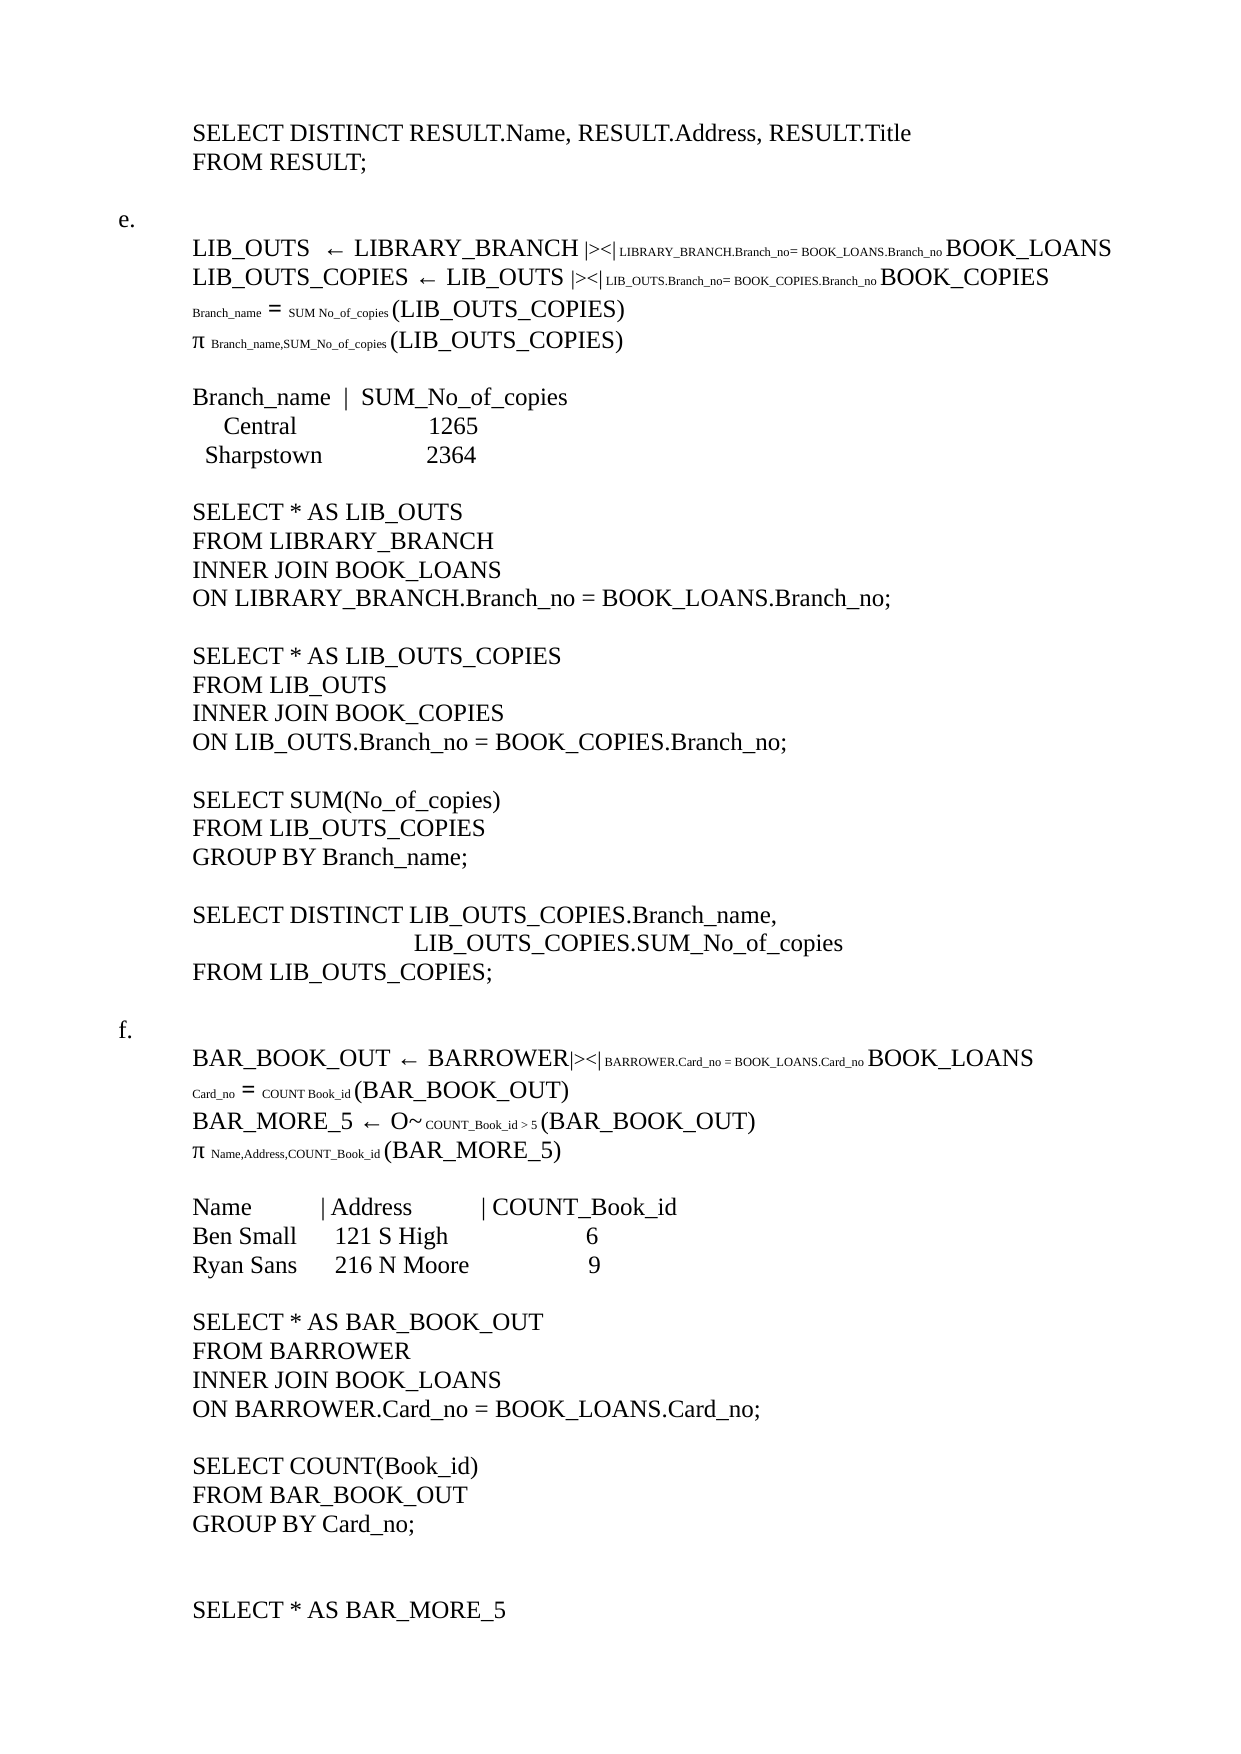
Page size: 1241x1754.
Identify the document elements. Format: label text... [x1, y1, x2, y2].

text ON LIB_OUTS.Branch_no = BOOK_COPIES.Branch_no; [118, 727, 1122, 756]
text FROM LIB_OUTS_COPIES; [118, 957, 1122, 986]
text GROUP BY Branch_name; [118, 842, 1122, 871]
text SELECT COUNT(Book_id) [118, 1451, 1122, 1480]
text Central 1265 [118, 411, 1122, 440]
text Ben Small 121 S High 6 [118, 1221, 1122, 1250]
text GROUP BY Card_no; [118, 1509, 1122, 1537]
text INNER JOIN BOOK_LOANS [118, 555, 1122, 583]
text SELECT * AS BAR_MORE_5 [118, 1595, 1122, 1624]
text ON LIBRARY_BRANCH.Branch_no = BOOK_LOANS.Branch_no; [118, 583, 1122, 612]
text SELECT SUM(No_of_copies) [118, 785, 1122, 813]
text SELECT DISTINCT LIB_OUTS_COPIES.Branch_name, LIB_OUTS_COPIES.SUM_No_of_copies [118, 900, 1122, 957]
text Sharpstown 2364 [118, 440, 1122, 468]
text Branch_name | SUM_No_of_copies [118, 382, 1122, 411]
text Card_no = COUNT Book_id (BAR_BOOK_OUT) [118, 1072, 1122, 1106]
text FROM LIB_OUTS [118, 670, 1122, 698]
text FROM LIBRARY_BRANCH [118, 526, 1122, 555]
text LIB_OUTS ← LIBRARY_BRANCH |><| LIBRARY_BRANCH.Branch_no= BOOK_LOANS.Branch_no BOOK_LOANS [118, 233, 1122, 262]
text INNER JOIN BOOK_LOANS [118, 1365, 1122, 1394]
text ON BARROWER.Card_no = BOOK_LOANS.Card_no; [118, 1394, 1122, 1422]
text LIB_OUTS_COPIES ← LIB_OUTS |><| LIB_OUTS.Branch_no= BOOK_COPIES.Branch_no BOOK_COPIES [118, 262, 1122, 291]
text FROM RESULT; [118, 147, 1122, 176]
text π Branch_name,SUM_No_of_copies (LIB_OUTS_COPIES) [118, 325, 1122, 353]
text f. [118, 1015, 1122, 1043]
text SELECT * AS LIB_OUTS [118, 497, 1122, 526]
text π Name,Address,COUNT_Book_id (BAR_MORE_5) [118, 1135, 1122, 1164]
text FROM LIB_OUTS_COPIES [118, 813, 1122, 842]
text BAR_BOOK_OUT ← BARROWER|><| BARROWER.Card_no = BOOK_LOANS.Card_no BOOK_LOANS [118, 1043, 1122, 1072]
text FROM BAR_BOOK_OUT [118, 1480, 1122, 1509]
text Branch_name = SUM No_of_copies (LIB_OUTS_COPIES) [118, 291, 1122, 325]
text SELECT * AS BAR_BOOK_OUT [118, 1307, 1122, 1336]
text Name | Address | COUNT_Book_id [118, 1192, 1122, 1221]
text FROM BARROWER [118, 1336, 1122, 1365]
text SELECT * AS LIB_OUTS_COPIES [118, 641, 1122, 670]
text BAR_MORE_5 ← O~ COUNT_Book_id > 5 (BAR_BOOK_OUT) [118, 1106, 1122, 1135]
text INNER JOIN BOOK_COPIES [118, 698, 1122, 727]
text e. [118, 204, 1122, 233]
text SELECT DISTINCT RESULT.Name, RESULT.Address, RESULT.Title [118, 118, 1122, 147]
text Ryan Sans 216 N Moore 9 [118, 1250, 1122, 1279]
